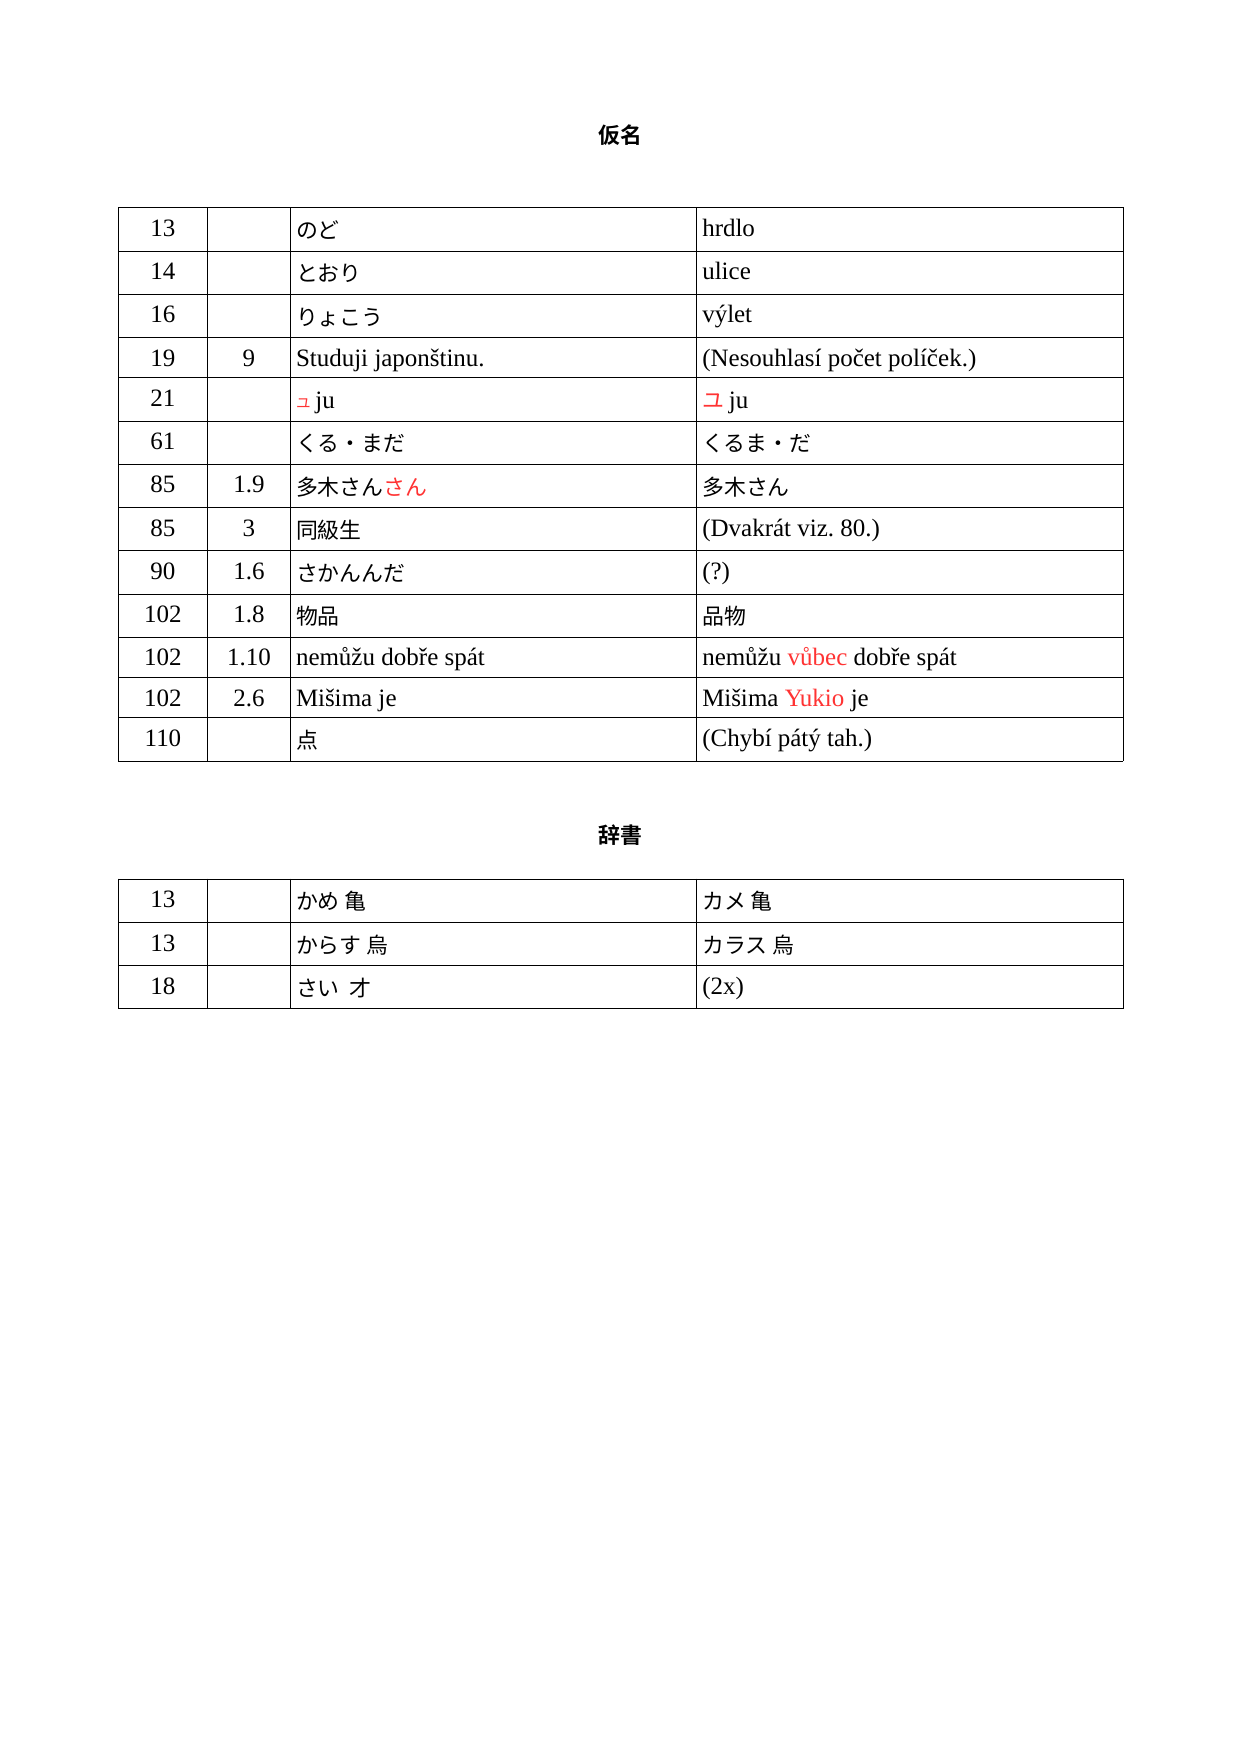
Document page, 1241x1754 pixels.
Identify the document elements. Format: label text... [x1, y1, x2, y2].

table_cell さかんんだ [291, 551, 696, 593]
table_cell Mišima Yukio je [697, 678, 1123, 717]
table_header [208, 208, 290, 251]
table_header かめ 亀 [291, 880, 696, 922]
table_cell 多木さんさん [291, 465, 696, 507]
table_cell 102 [119, 638, 207, 677]
text 辞書 [118, 818, 1122, 850]
table_cell 102 [119, 678, 207, 717]
table_cell 点 [291, 718, 696, 761]
table_cell 多木さん [697, 465, 1123, 507]
table_cell からす 烏 [291, 923, 696, 965]
table_header 13 [119, 208, 207, 251]
table_cell さい 才 [291, 966, 696, 1008]
table_cell výlet [697, 295, 1123, 337]
table_cell 品物 [697, 595, 1123, 637]
table_cell 14 [119, 252, 207, 294]
table_header hrdlo [697, 208, 1123, 251]
table_cell 同級生 [291, 508, 696, 550]
table_cell [208, 252, 290, 294]
text 仮名 [118, 118, 1122, 150]
table_cell Studuji japonštinu. [291, 338, 696, 377]
table_cell くる・まだ [291, 422, 696, 464]
table_cell りょこう [291, 295, 696, 337]
table_cell 19 [119, 338, 207, 377]
table_header のど [291, 208, 696, 251]
table_cell 85 [119, 465, 207, 507]
table_cell nemůžu vůbec dobře spát [697, 638, 1123, 677]
table_cell [208, 295, 290, 337]
table_cell 90 [119, 551, 207, 593]
table_cell (2x) [697, 966, 1123, 1008]
table_cell [208, 923, 290, 965]
table_cell 85 [119, 508, 207, 550]
table_cell Mišima je [291, 678, 696, 717]
table_cell (?) [697, 551, 1123, 593]
table_cell 13 [119, 923, 207, 965]
table_cell 1.6 [208, 551, 290, 593]
table_cell 61 [119, 422, 207, 464]
table_cell [208, 422, 290, 464]
table_header カメ 亀 [697, 880, 1123, 922]
table_cell (Nesouhlasí počet políček.) [697, 338, 1123, 377]
table_cell (Dvakrát viz. 80.) [697, 508, 1123, 550]
table_cell 物品 [291, 595, 696, 637]
table_header 13 [119, 880, 207, 922]
table_cell 9 [208, 338, 290, 377]
table_cell ユ ju [291, 378, 696, 421]
table_cell [208, 966, 290, 1008]
table_cell nemůžu dobře spát [291, 638, 696, 677]
table_cell 1.9 [208, 465, 290, 507]
table_cell 16 [119, 295, 207, 337]
table_cell とおり [291, 252, 696, 294]
table_cell (Chybí pátý tah.) [697, 718, 1123, 761]
table_cell 21 [119, 378, 207, 421]
table_cell 102 [119, 595, 207, 637]
table_cell 2.6 [208, 678, 290, 717]
table_cell 110 [119, 718, 207, 761]
table_cell 1.10 [208, 638, 290, 677]
table_cell カラス 烏 [697, 923, 1123, 965]
table_cell [208, 378, 290, 421]
table_cell くるま・だ [697, 422, 1123, 464]
table_cell ユ ju [697, 378, 1123, 421]
table_cell 18 [119, 966, 207, 1008]
table_cell ulice [697, 252, 1123, 294]
table_cell 1.8 [208, 595, 290, 637]
table_cell [208, 718, 290, 761]
table_cell 3 [208, 508, 290, 550]
table_header [208, 880, 290, 922]
